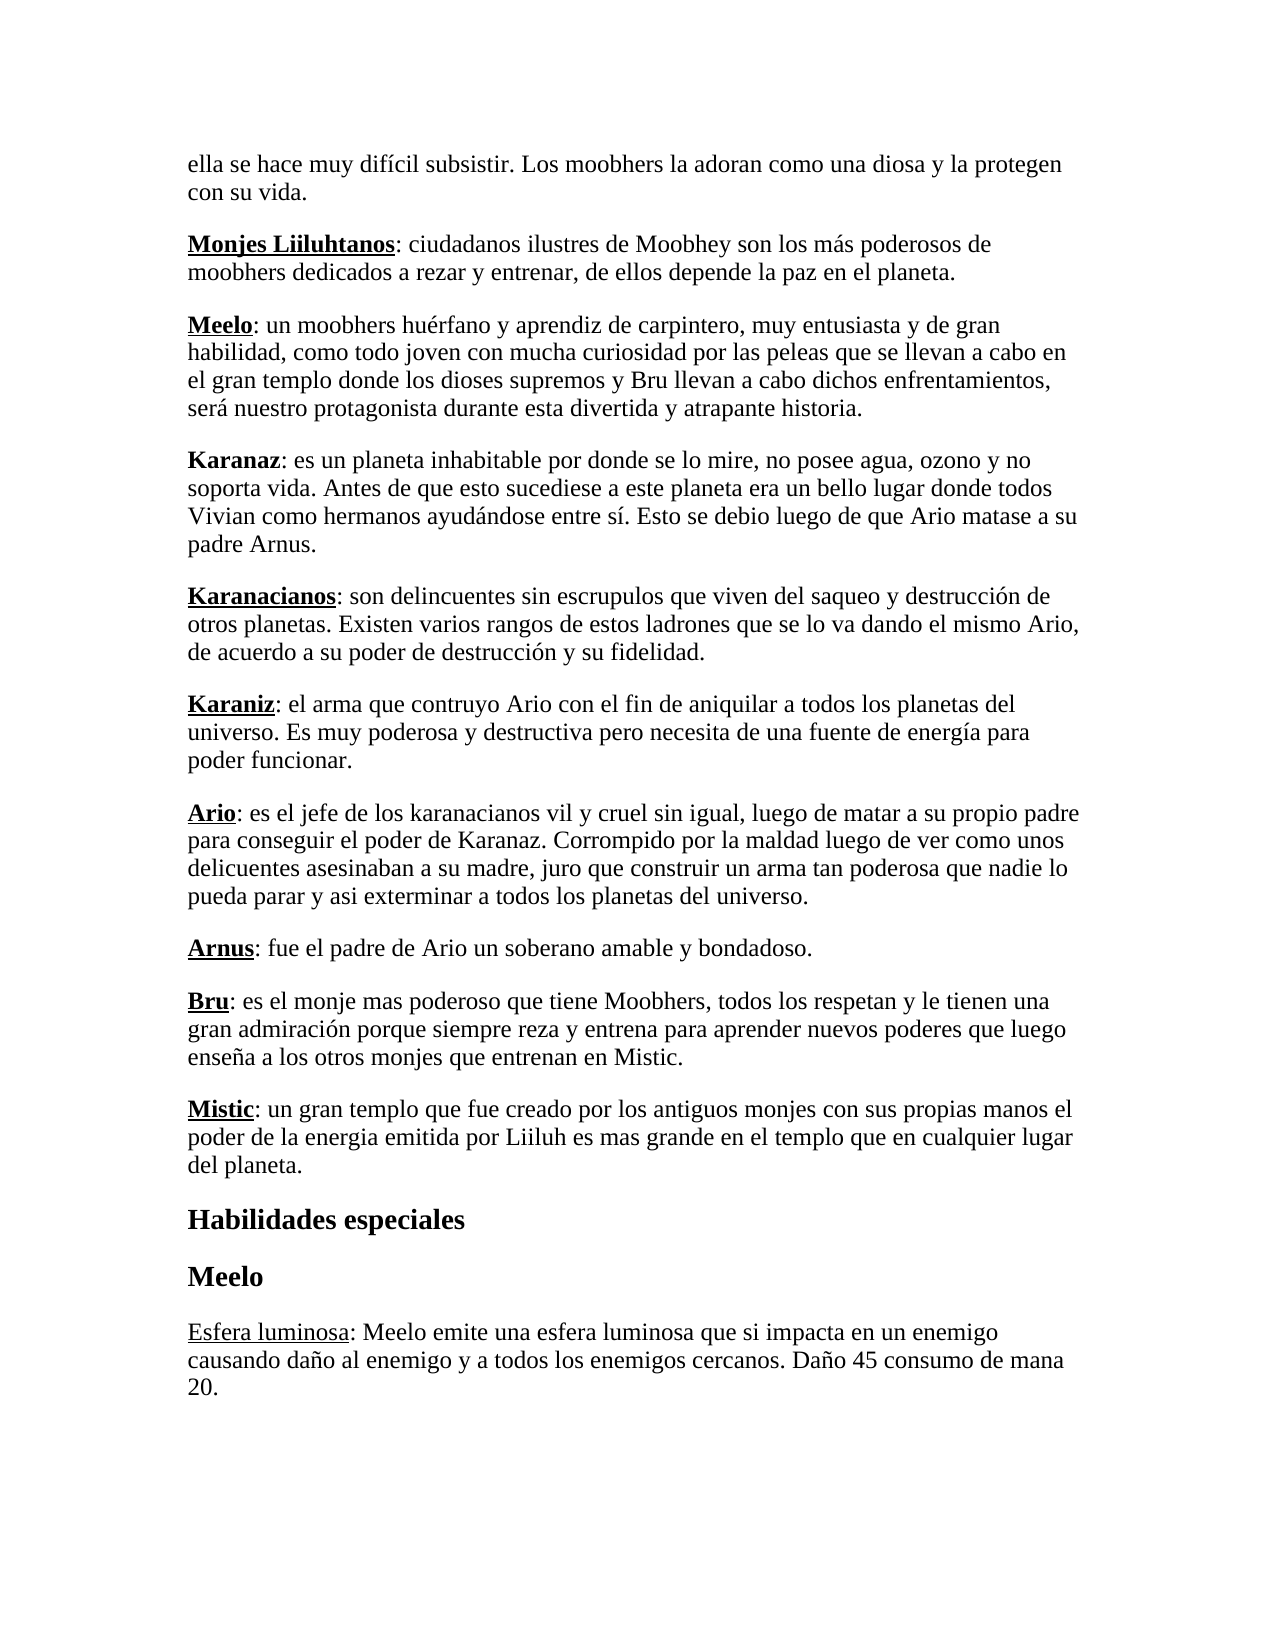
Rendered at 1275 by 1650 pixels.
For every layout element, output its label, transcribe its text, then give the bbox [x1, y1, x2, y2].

text Bru: es el monje mas poderoso que tiene Moobhers, todos los respetan y le tienen una gran admiración porque siempre reza y entrena para aprender nuevos poderes que luego enseña a los otros monjes que entrenan en Mistic. [187, 987, 1087, 1070]
text Karanacianos: son delincuentes sin escrupulos que viven del saqueo y destrucción de otros planetas. Existen varios rangos de estos ladrones que se lo va dando el mismo Ario, de acuerdo a su poder de destrucción y su fidelidad. [187, 582, 1087, 666]
text Karaniz: el arma que contruyo Ario con el fin de aniquilar a todos los planetas del universo. Es muy poderosa y destructiva pero necesita de una fuente de energía para poder funcionar. [187, 691, 1087, 774]
text Meelo: un moobhers huérfano y aprendiz de carpintero, muy entusiasta y de gran habilidad, como todo joven con mucha curiosidad por las peleas que se llevan a cabo en el gran templo donde los dioses supremos y Bru llevan a cabo dichos enfrentamientos, será nuestro protagonista durante esta divertida y atrapante historia. [187, 311, 1087, 422]
text Mistic: un gran templo que fue creado por los antiguos monjes con sus propias manos el poder de la energia emitida por Liiluh es mas grande en el templo que en cualquier lugar del planeta. [187, 1095, 1087, 1178]
text ella se hace muy difícil subsistir. Los moobhers la adoran como una diosa y la protegen con su vida. [187, 150, 1087, 205]
text Monjes Liiluhtanos: ciudadanos ilustres de Moobhey son los más poderosos de moobhers dedicados a rezar y entrenar, de ellos depende la paz en el planeta. [187, 230, 1087, 286]
text Esfera luminosa: Meelo emite una esfera luminosa que si impacta en un enemigo causando daño al enemigo y a todos los enemigos cercanos. Daño 45 consumo de mana 20. [187, 1318, 1087, 1401]
text Ario: es el jefe de los karanacianos vil y cruel sin igual, luego de matar a su propio padre para conseguir el poder de Karanaz. Corrompido por la maldad luego de ver como unos delicuentes asesinaban a su madre, juro que construir un arma tan poderosa que nadie lo pueda parar y asi exterminar a todos los planetas del universo. [187, 799, 1087, 909]
text Arnus: fue el padre de Ario un soberano amable y bondadoso. [187, 934, 1087, 962]
text Karanaz: es un planeta inhabitable por donde se lo mire, no posee agua, ozono y no soporta vida. Antes de que esto sucediese a este planeta era un bello lugar donde todos Vivian como hermanos ayudándose entre sí. Esto se debio luego de que Ario matase a su padre Arnus. [187, 447, 1087, 557]
text Meelo [187, 1261, 1087, 1293]
subtitle Habilidades especiales [187, 1203, 1087, 1236]
